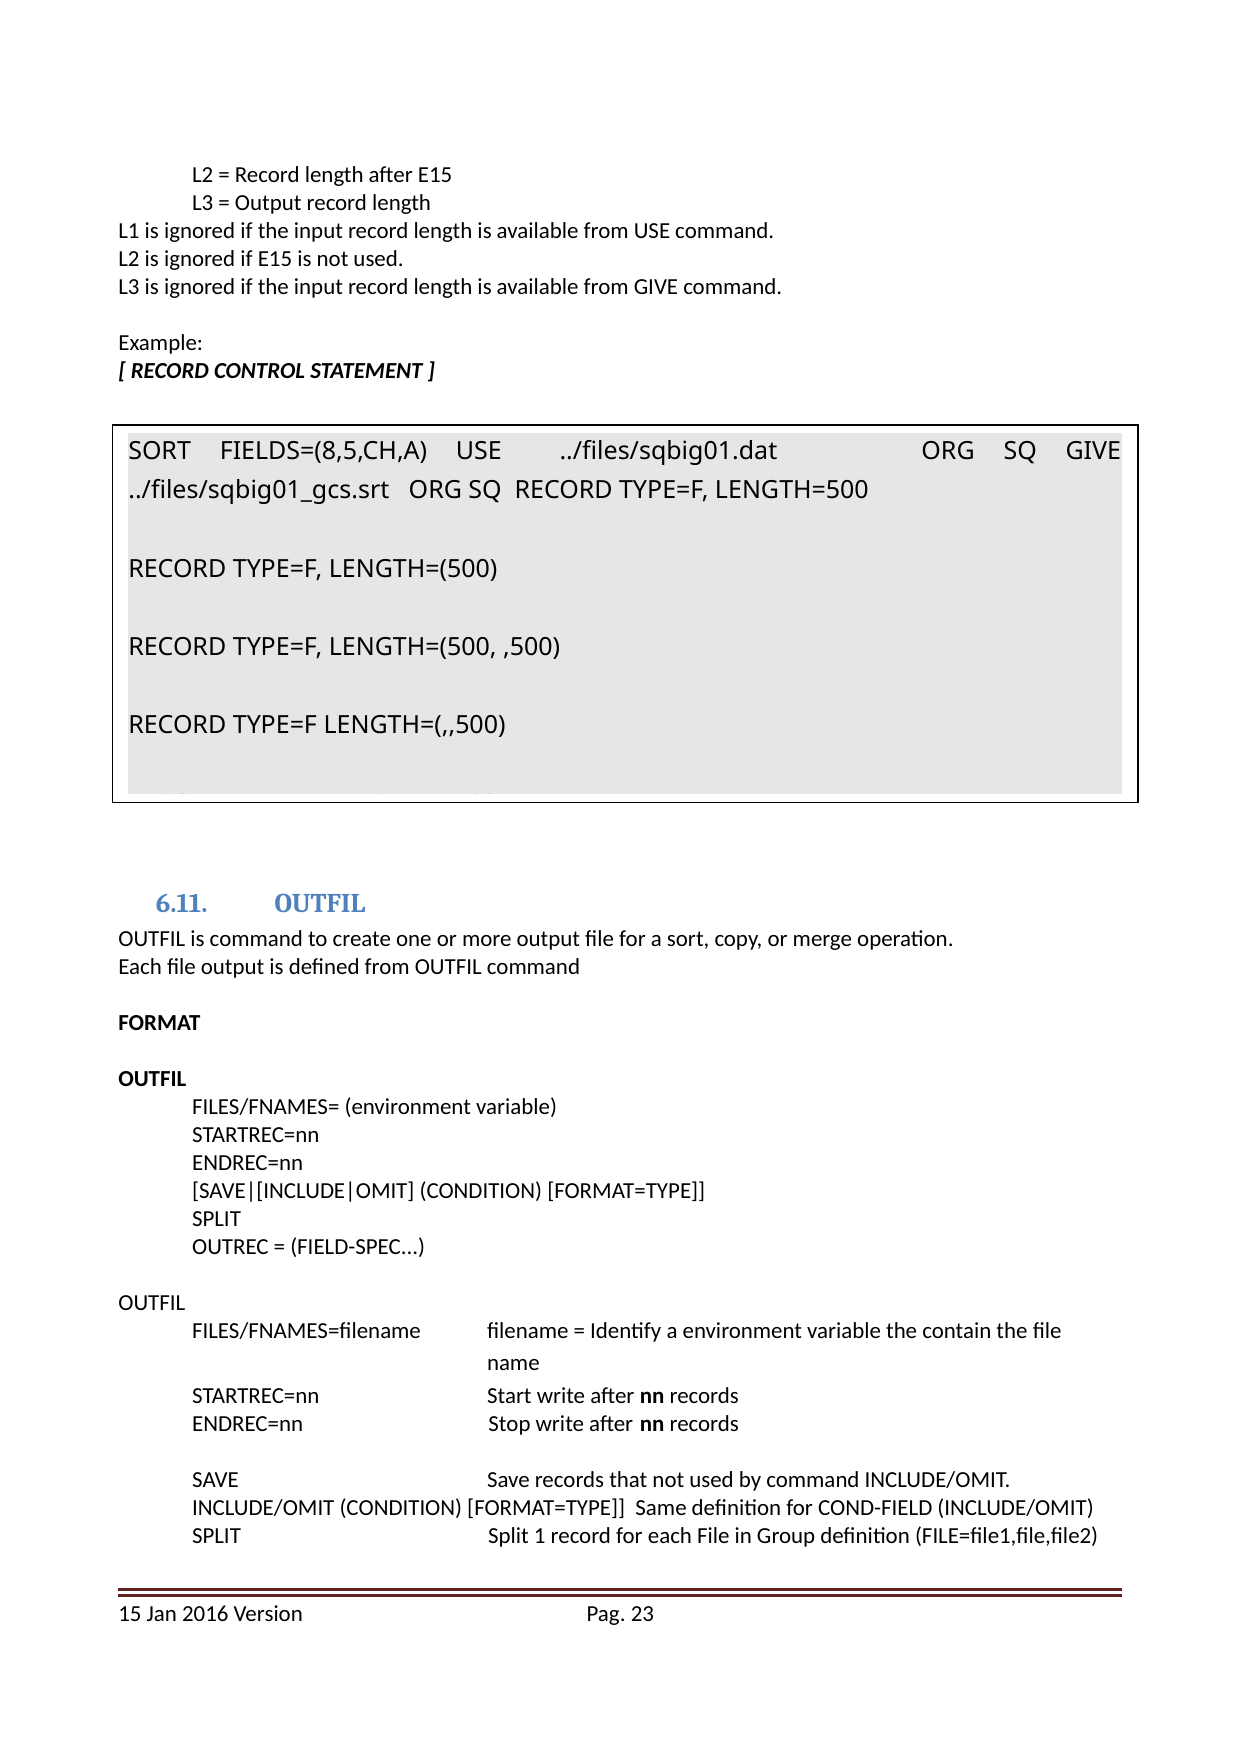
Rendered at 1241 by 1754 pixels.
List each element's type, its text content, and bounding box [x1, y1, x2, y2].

text FORMAT [118, 1008, 1122, 1036]
text SAVE Save records that not used by command INCLUDE/OMIT. [118, 1465, 1122, 1493]
list OUTFIL [156, 888, 1122, 919]
text OUTFIL [118, 1288, 1122, 1316]
text ENDREC=nn [118, 1148, 1122, 1176]
text Example: [118, 328, 1122, 356]
text RECORD TYPE=F, LENGTH=(500) [128, 551, 1122, 584]
text L3 is ignored if the input record length is available from GIVE command. [118, 272, 1122, 300]
text FILES/FNAMES= (environment variable) [118, 1092, 1122, 1120]
text L2 is ignored if E15 is not used. [118, 244, 1122, 272]
text SPLIT [118, 1204, 1122, 1232]
text L1 is ignored if the input record length is available from USE command. [118, 216, 1122, 244]
text SPLIT Split 1 record for each File in Group definition (FILE=file1,file,file2) [118, 1521, 1122, 1549]
text RECORD TYPE=F LENGTH=(,,500) [128, 707, 1122, 741]
text OUTFIL is command to create one or more output file for a sort, copy, or merge operation. [118, 924, 1122, 952]
text STARTREC=nn Start write after nn records [118, 1381, 1122, 1409]
text ENDREC=nn Stop write after nn records [118, 1409, 1122, 1437]
text [113, 426, 1137, 802]
text Each file output is defined from OUTFIL command [118, 952, 1122, 980]
text RECORD TYPE=F, LENGTH=(500, ,500) [128, 629, 1122, 663]
text FILES/FNAMES=filename filename = Identify a environment variable the contain the file name [118, 1316, 1122, 1377]
text INCLUDE/OMIT (CONDITION) [FORMAT=TYPE]] Same definition for COND-FIELD (INCLUDE/OMIT) [118, 1493, 1122, 1521]
text SORT FIELDS=(8,5,CH,A) USE ../files/sqbig01.dat ORG SQ GIVE ../files/sqbig01_gcs.srt ORG SQ RECORD TYPE=F, LENGTH=500 [128, 433, 1122, 506]
text [SAVE|[INCLUDE|OMIT] (CONDITION) [FORMAT=TYPE]] [118, 1176, 1122, 1204]
text L2 = Record length after E15 [118, 160, 1122, 188]
text [ RECORD CONTROL STATEMENT ] [118, 356, 1122, 384]
text STARTREC=nn [118, 1120, 1122, 1148]
text L3 = Output record length [118, 188, 1122, 216]
text OUTFIL [118, 1064, 1122, 1092]
text OUTREC = (FIELD-SPEC...) [118, 1232, 1122, 1260]
text RECORD TYPE=F,LENGTH=(,,500) [128, 786, 1122, 794]
